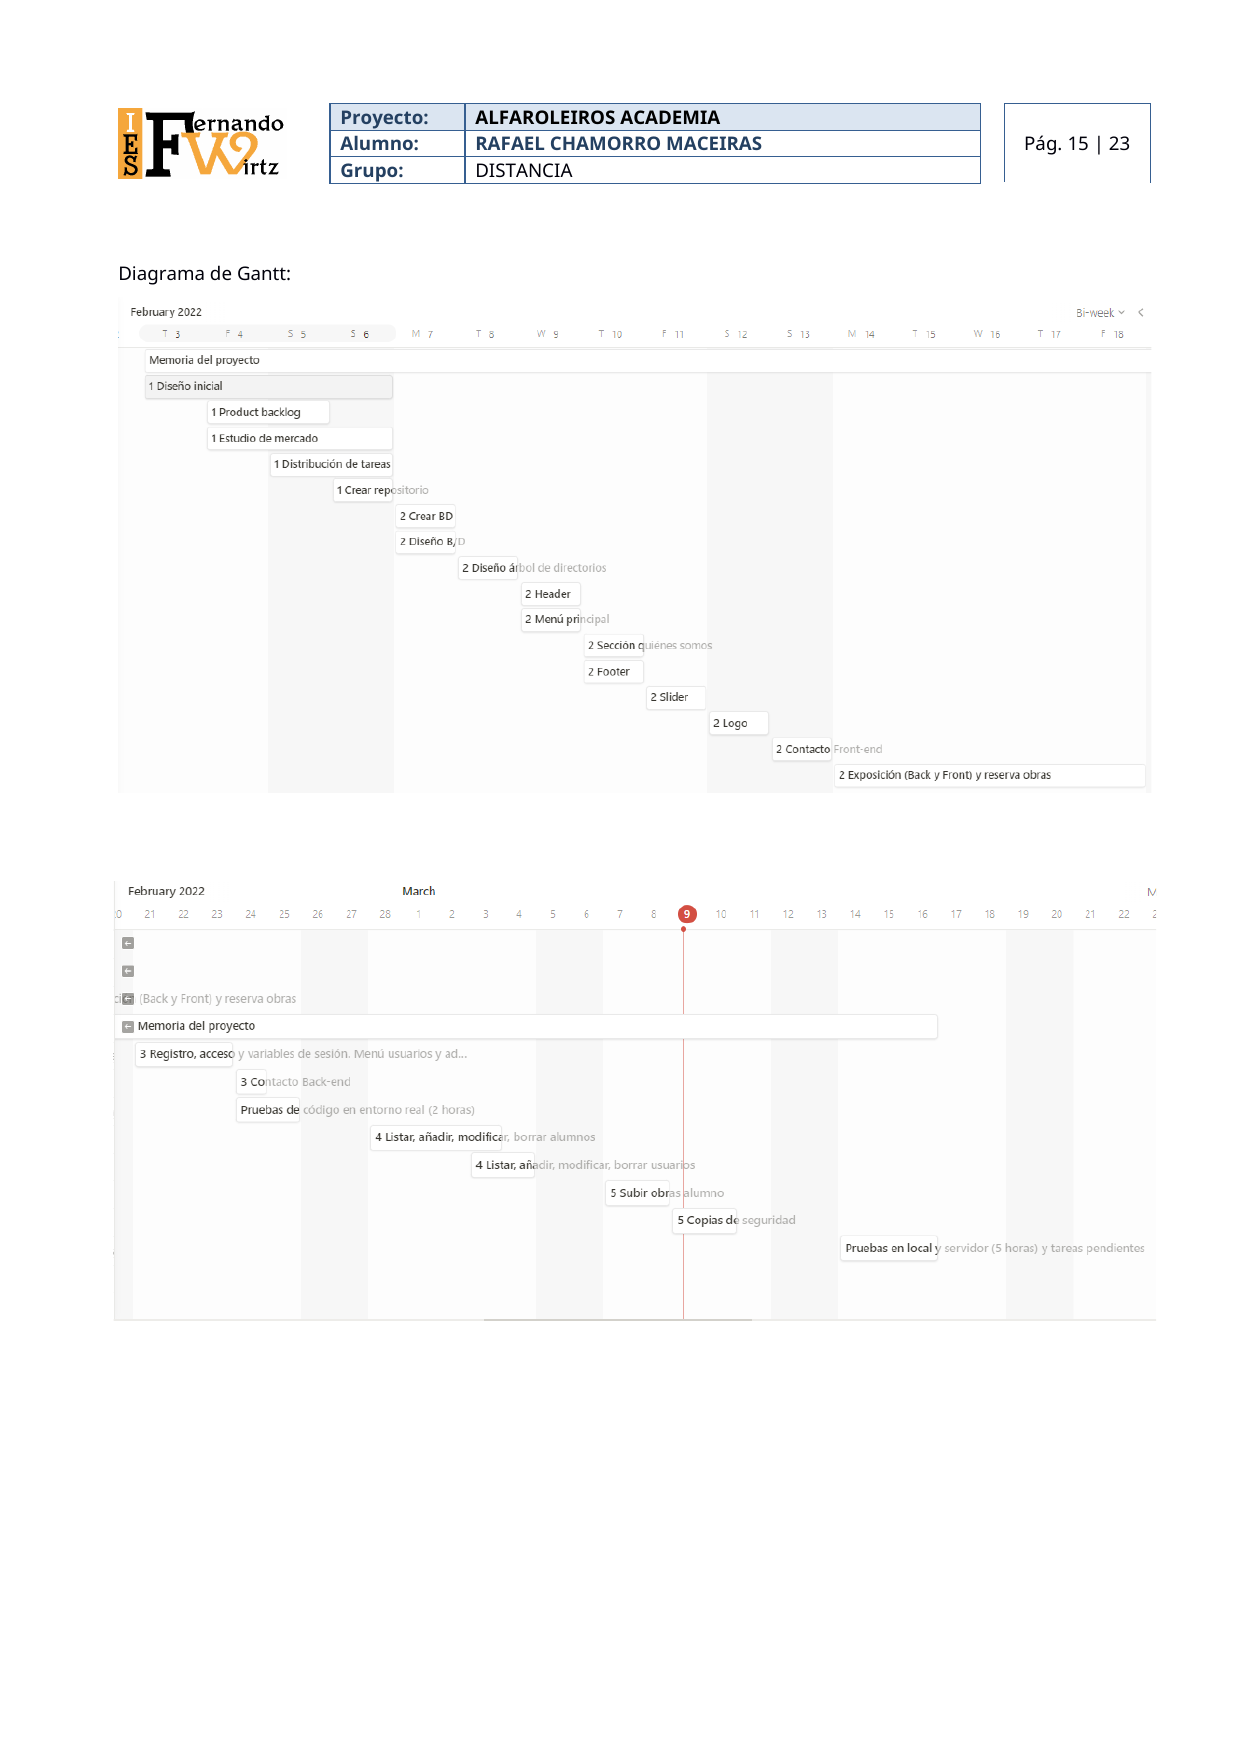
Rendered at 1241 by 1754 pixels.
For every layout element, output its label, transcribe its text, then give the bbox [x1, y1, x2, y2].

picture [118, 108, 287, 179]
picture [118, 297, 1152, 793]
text Diagrama de Gantt: [118, 260, 1152, 285]
picture [113, 881, 1157, 1321]
